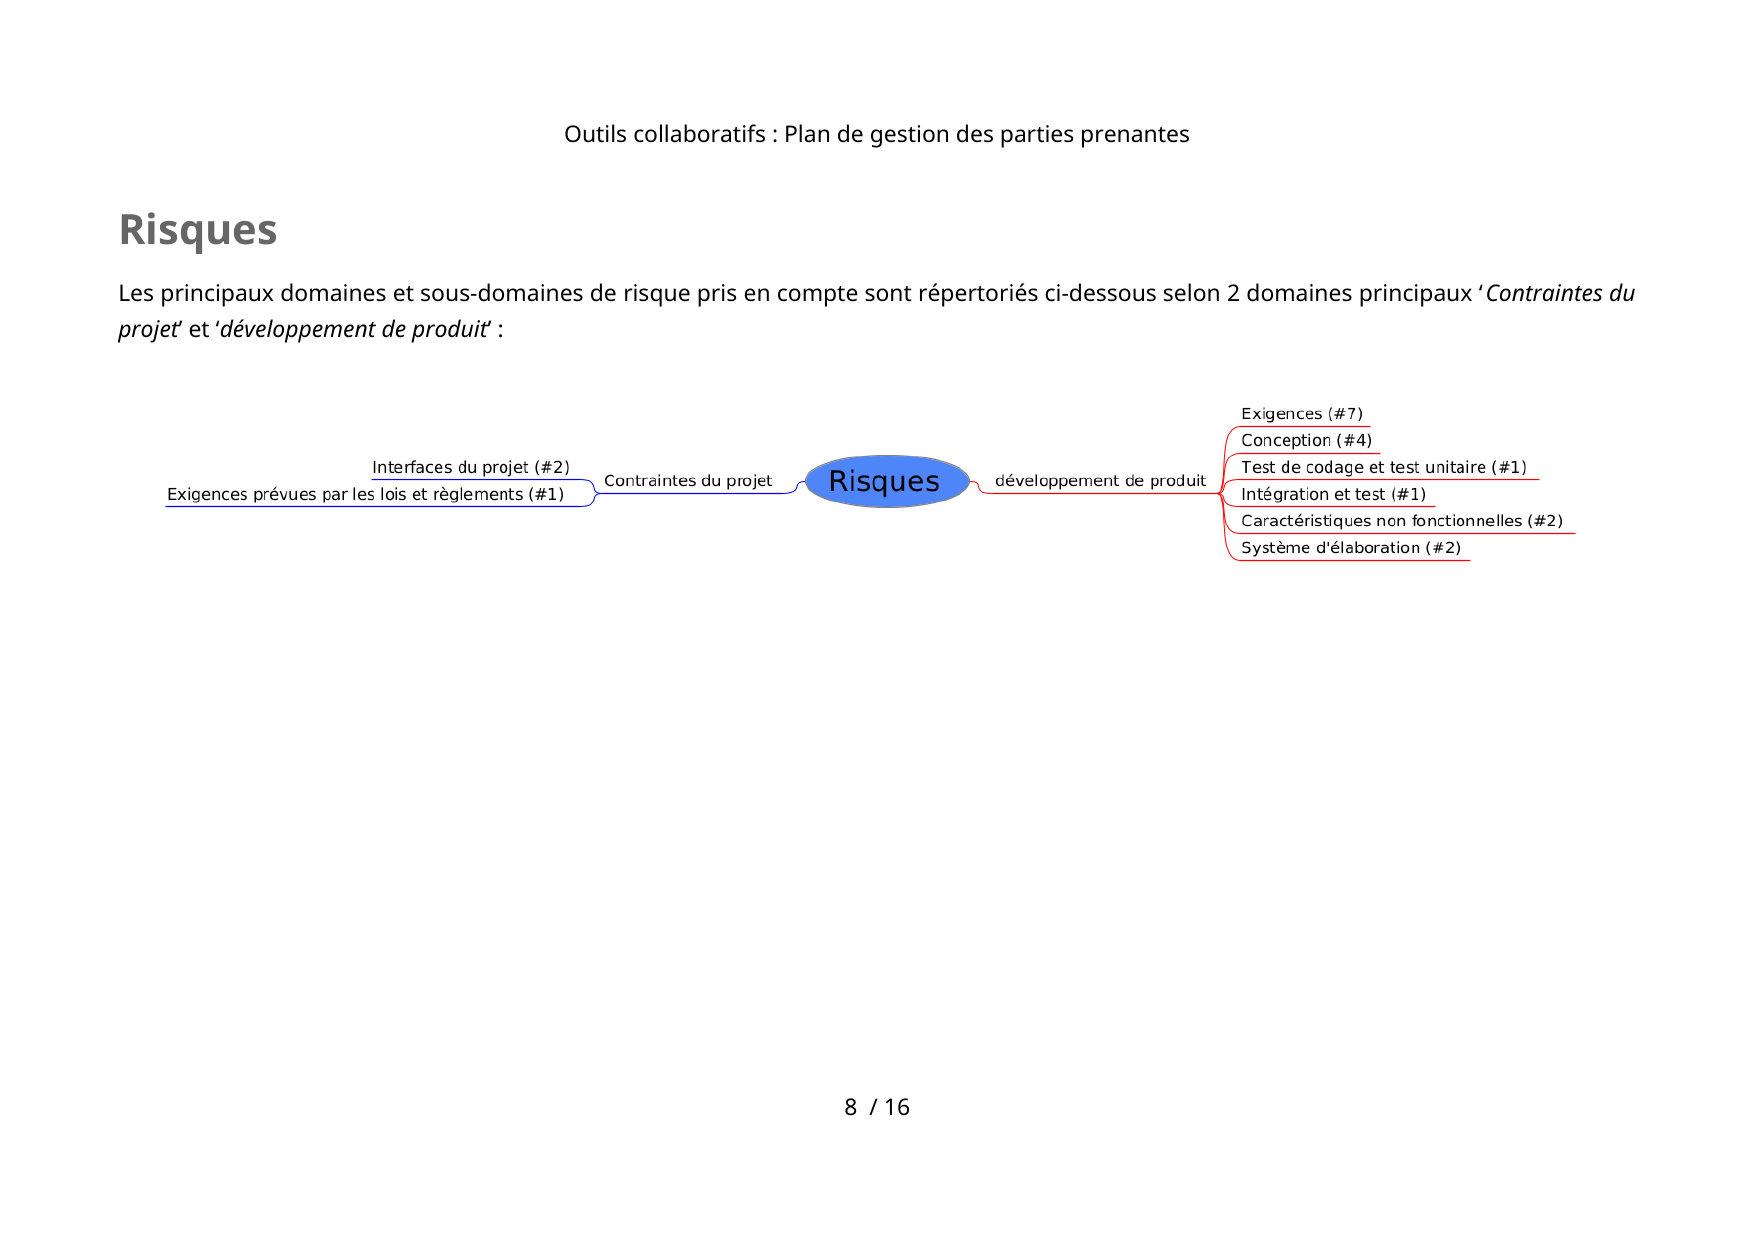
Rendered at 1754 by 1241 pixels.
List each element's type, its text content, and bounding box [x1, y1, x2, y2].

text Les principaux domaines et sous-domaines de risque pris en compte sont répertoriés ci-dessous selon 2 domaines principaux ‘Contraintes du projet’ et ‘développement de produit’ : [118, 277, 1636, 344]
subtitle Risques [118, 200, 1636, 256]
picture [134, 366, 1633, 592]
